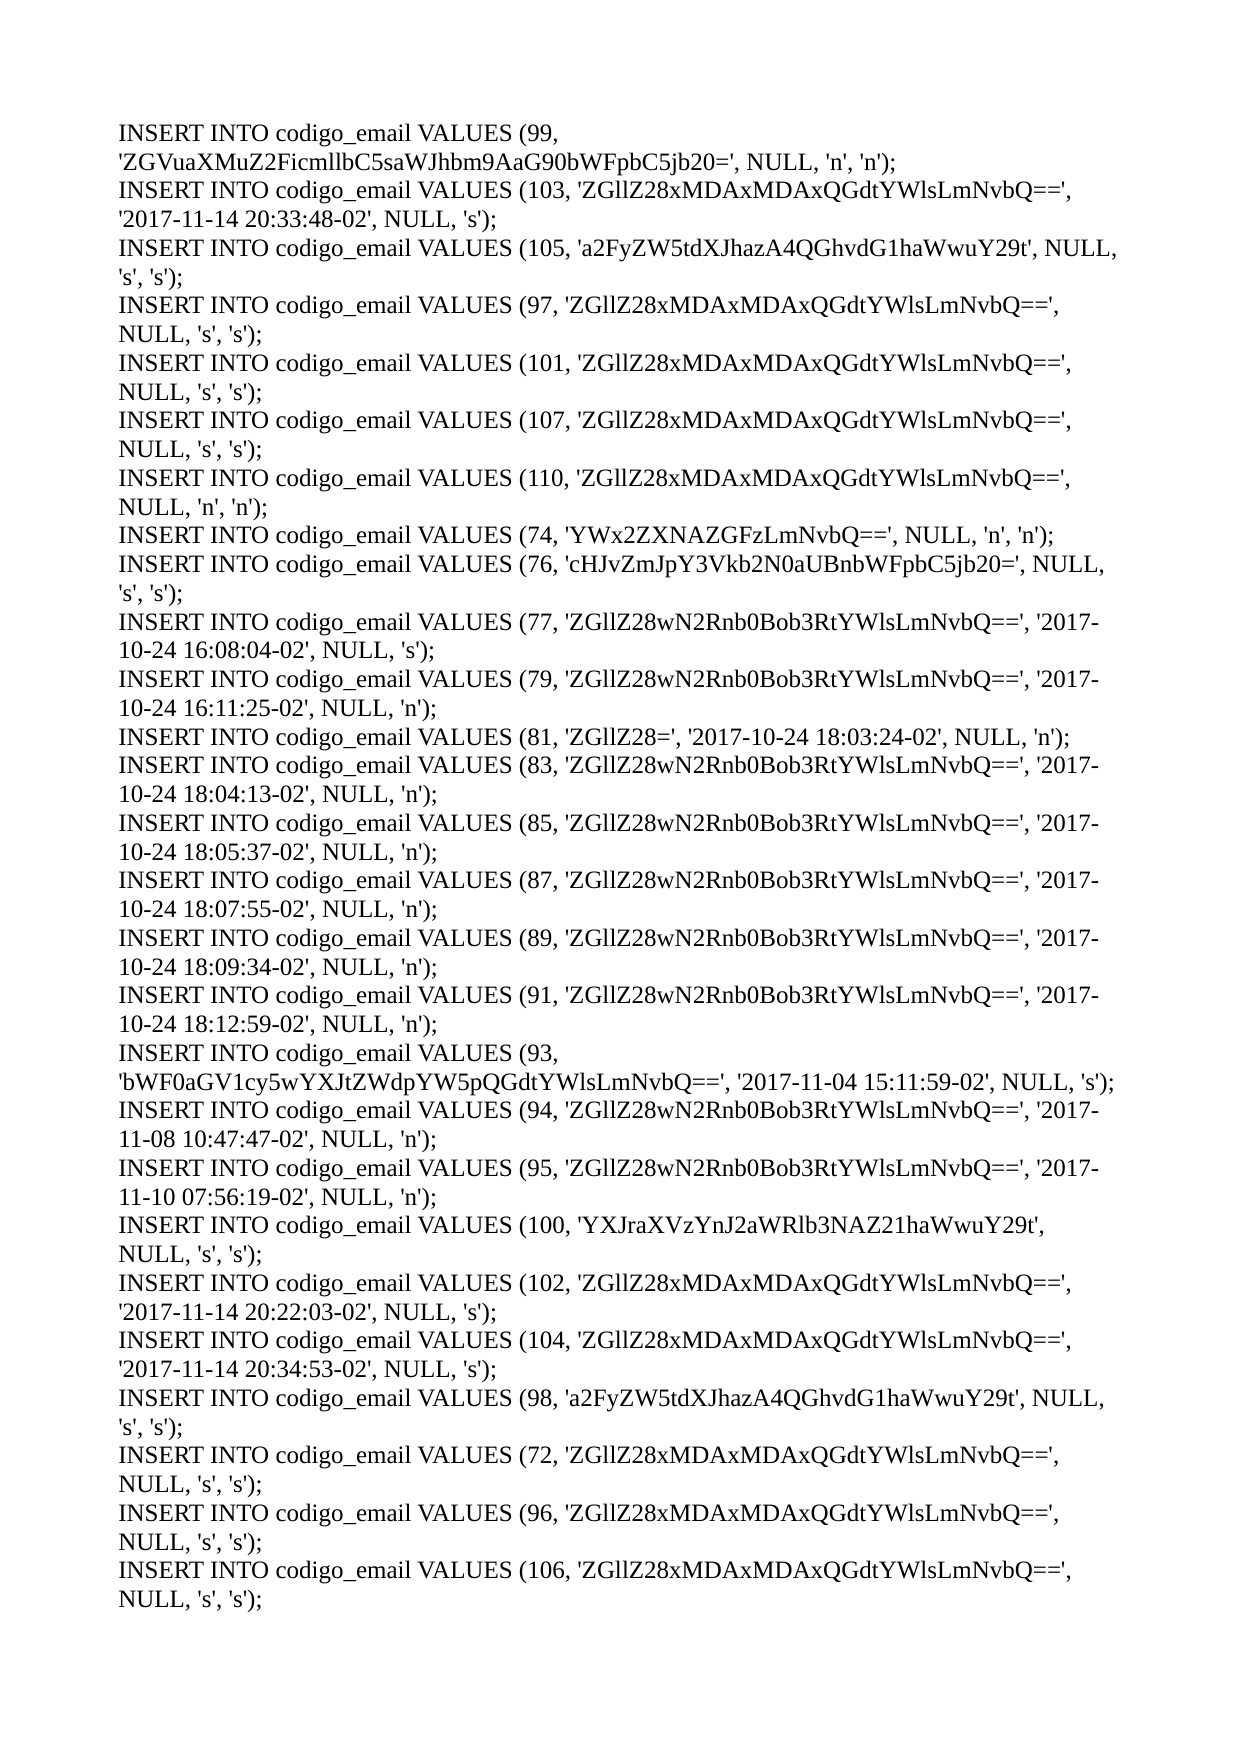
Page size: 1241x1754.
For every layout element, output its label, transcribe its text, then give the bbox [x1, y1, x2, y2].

text INSERT INTO codigo_email VALUES (81, 'ZGllZ28=', '2017-10-24 18:03:24-02', NULL, 'n'); [118, 722, 1122, 751]
text INSERT INTO codigo_email VALUES (87, 'ZGllZ28wN2Rnb0Bob3RtYWlsLmNvbQ==', '2017-10-24 18:07:55-02', NULL, 'n'); [118, 866, 1122, 923]
text INSERT INTO codigo_email VALUES (99, 'ZGVuaXMuZ2FicmllbC5saWJhbm9AaG90bWFpbC5jb20=', NULL, 'n', 'n'); [118, 118, 1122, 176]
text INSERT INTO codigo_email VALUES (107, 'ZGllZ28xMDAxMDAxQGdtYWlsLmNvbQ==', NULL, 's', 's'); [118, 406, 1122, 463]
text INSERT INTO codigo_email VALUES (110, 'ZGllZ28xMDAxMDAxQGdtYWlsLmNvbQ==', NULL, 'n', 'n'); [118, 463, 1122, 521]
text INSERT INTO codigo_email VALUES (104, 'ZGllZ28xMDAxMDAxQGdtYWlsLmNvbQ==', '2017-11-14 20:34:53-02', NULL, 's'); [118, 1326, 1122, 1383]
text INSERT INTO codigo_email VALUES (96, 'ZGllZ28xMDAxMDAxQGdtYWlsLmNvbQ==', NULL, 's', 's'); [118, 1498, 1122, 1556]
text INSERT INTO codigo_email VALUES (97, 'ZGllZ28xMDAxMDAxQGdtYWlsLmNvbQ==', NULL, 's', 's'); [118, 291, 1122, 348]
text INSERT INTO codigo_email VALUES (105, 'a2FyZW5tdXJhazA4QGhvdG1haWwuY29t', NULL, 's', 's'); [118, 233, 1122, 291]
text INSERT INTO codigo_email VALUES (85, 'ZGllZ28wN2Rnb0Bob3RtYWlsLmNvbQ==', '2017-10-24 18:05:37-02', NULL, 'n'); [118, 808, 1122, 866]
text INSERT INTO codigo_email VALUES (76, 'cHJvZmJpY3Vkb2N0aUBnbWFpbC5jb20=', NULL, 's', 's'); [118, 549, 1122, 607]
text INSERT INTO codigo_email VALUES (91, 'ZGllZ28wN2Rnb0Bob3RtYWlsLmNvbQ==', '2017-10-24 18:12:59-02', NULL, 'n'); [118, 981, 1122, 1038]
text INSERT INTO codigo_email VALUES (106, 'ZGllZ28xMDAxMDAxQGdtYWlsLmNvbQ==', NULL, 's', 's'); [118, 1556, 1122, 1613]
text INSERT INTO codigo_email VALUES (102, 'ZGllZ28xMDAxMDAxQGdtYWlsLmNvbQ==', '2017-11-14 20:22:03-02', NULL, 's'); [118, 1268, 1122, 1326]
text INSERT INTO codigo_email VALUES (94, 'ZGllZ28wN2Rnb0Bob3RtYWlsLmNvbQ==', '2017-11-08 10:47:47-02', NULL, 'n'); [118, 1096, 1122, 1153]
text INSERT INTO codigo_email VALUES (72, 'ZGllZ28xMDAxMDAxQGdtYWlsLmNvbQ==', NULL, 's', 's'); [118, 1441, 1122, 1498]
text INSERT INTO codigo_email VALUES (83, 'ZGllZ28wN2Rnb0Bob3RtYWlsLmNvbQ==', '2017-10-24 18:04:13-02', NULL, 'n'); [118, 751, 1122, 808]
text INSERT INTO codigo_email VALUES (89, 'ZGllZ28wN2Rnb0Bob3RtYWlsLmNvbQ==', '2017-10-24 18:09:34-02', NULL, 'n'); [118, 923, 1122, 981]
text INSERT INTO codigo_email VALUES (98, 'a2FyZW5tdXJhazA4QGhvdG1haWwuY29t', NULL, 's', 's'); [118, 1383, 1122, 1441]
text INSERT INTO codigo_email VALUES (79, 'ZGllZ28wN2Rnb0Bob3RtYWlsLmNvbQ==', '2017-10-24 16:11:25-02', NULL, 'n'); [118, 664, 1122, 722]
text INSERT INTO codigo_email VALUES (100, 'YXJraXVzYnJ2aWRlb3NAZ21haWwuY29t', NULL, 's', 's'); [118, 1211, 1122, 1268]
text INSERT INTO codigo_email VALUES (103, 'ZGllZ28xMDAxMDAxQGdtYWlsLmNvbQ==', '2017-11-14 20:33:48-02', NULL, 's'); [118, 176, 1122, 233]
text INSERT INTO codigo_email VALUES (101, 'ZGllZ28xMDAxMDAxQGdtYWlsLmNvbQ==', NULL, 's', 's'); [118, 348, 1122, 406]
text INSERT INTO codigo_email VALUES (77, 'ZGllZ28wN2Rnb0Bob3RtYWlsLmNvbQ==', '2017-10-24 16:08:04-02', NULL, 's'); [118, 607, 1122, 664]
text INSERT INTO codigo_email VALUES (93, 'bWF0aGV1cy5wYXJtZWdpYW5pQGdtYWlsLmNvbQ==', '2017-11-04 15:11:59-02', NULL, 's'); [118, 1038, 1122, 1096]
text INSERT INTO codigo_email VALUES (74, 'YWx2ZXNAZGFzLmNvbQ==', NULL, 'n', 'n'); [118, 521, 1122, 549]
text INSERT INTO codigo_email VALUES (95, 'ZGllZ28wN2Rnb0Bob3RtYWlsLmNvbQ==', '2017-11-10 07:56:19-02', NULL, 'n'); [118, 1153, 1122, 1211]
